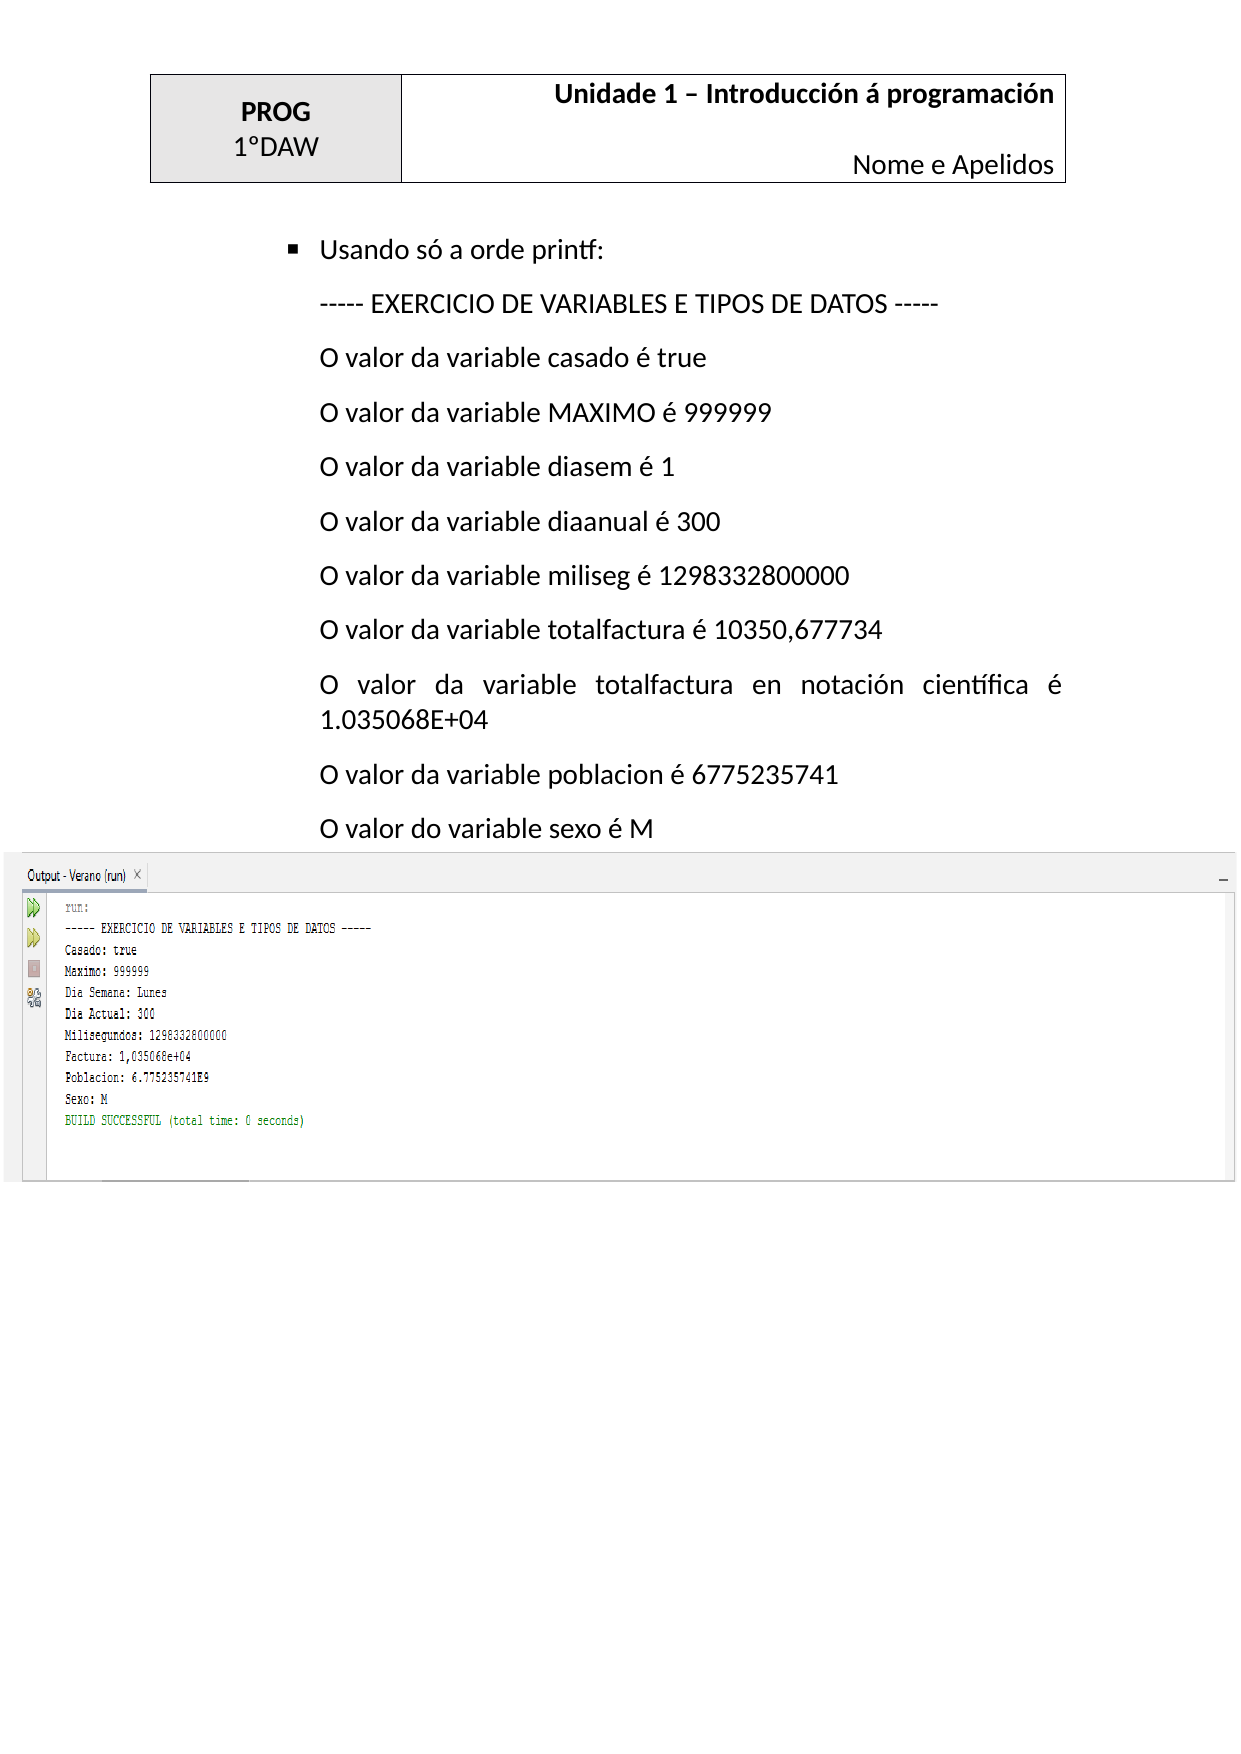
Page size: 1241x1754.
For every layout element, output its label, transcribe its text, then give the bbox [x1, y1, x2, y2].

list O valor da variable poblacion é 6775235741 [282, 756, 1063, 791]
list O valor da variable totalfactura é 10350,677734 [282, 611, 1063, 647]
list O valor da variable miliseg é 1298332800000 [282, 557, 1063, 593]
list O valor da variable diasem é 1 [282, 448, 1063, 484]
list Usando só a orde printf: [282, 231, 1063, 266]
picture [3, 852, 1237, 1182]
list O valor do variable sexo é M [282, 810, 1063, 846]
list O valor da variable casado é true [282, 339, 1063, 375]
list O valor da variable totalfactura en notación científica é 1.035068E+04 [282, 666, 1063, 737]
list O valor da variable MAXIMO é 999999 [282, 394, 1063, 429]
list ----- EXERCICIO DE VARIABLES E TIPOS DE DATOS ----- [282, 285, 1063, 321]
list O valor da variable diaanual é 300 [282, 503, 1063, 538]
